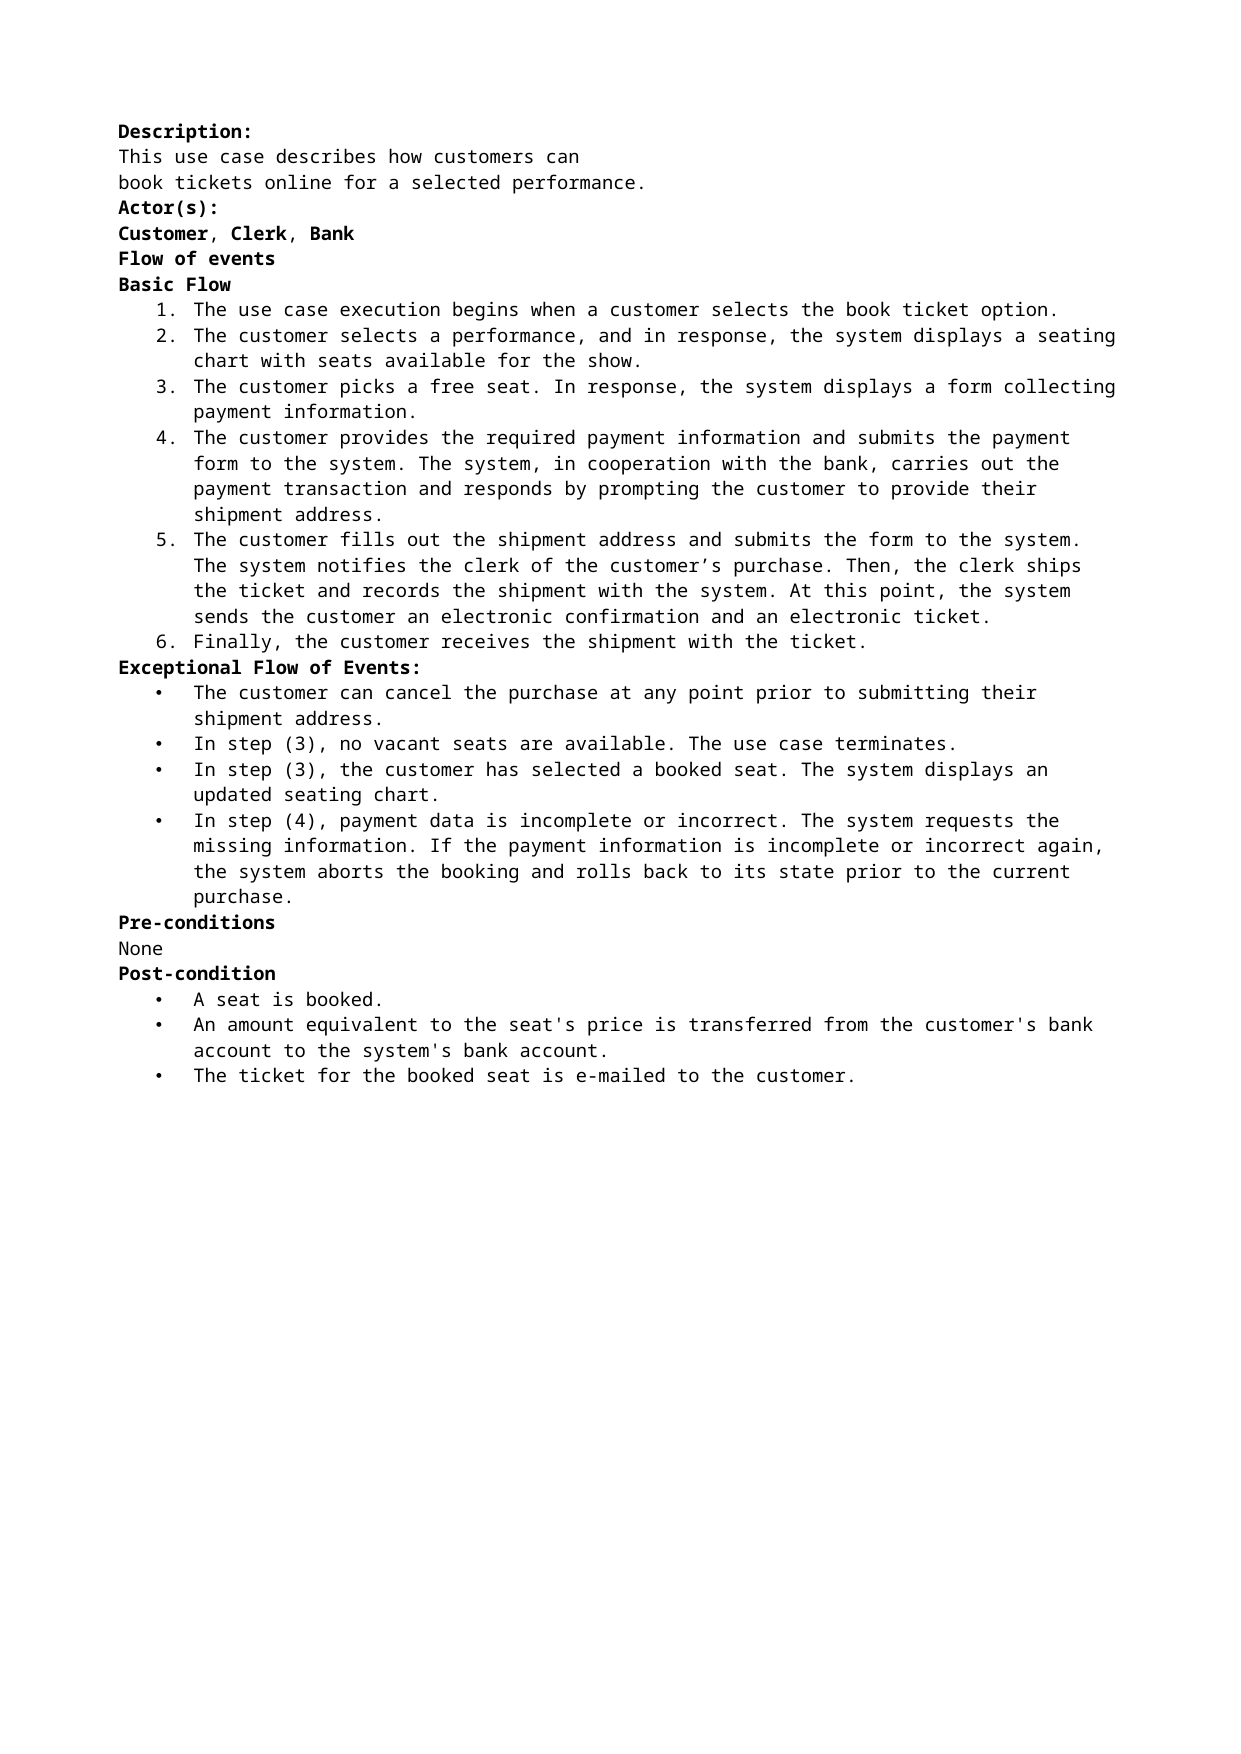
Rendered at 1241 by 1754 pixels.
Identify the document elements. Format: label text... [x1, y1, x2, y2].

list The customer provides the required payment information and submits the payment form to the system. The system, in cooperation with the bank, carries out the payment transaction and responds by prompting the customer to provide their shipment address. [156, 424, 1122, 526]
text Customer, Clerk, Bank [118, 220, 1122, 246]
list The customer can cancel the purchase at any point prior to submitting their shipment address. [156, 679, 1122, 731]
text Post-condition [118, 960, 1122, 986]
list The use case execution begins when a customer selects the book ticket option. [156, 297, 1122, 322]
text None [118, 935, 1122, 960]
list The ticket for the booked seat is e-mailed to the customer. [156, 1062, 1122, 1088]
text book tickets online for a selected performance. [118, 169, 1122, 195]
list In step (3), the customer has selected a booked seat. The system displays an updated seating chart. [156, 756, 1122, 807]
list The customer picks a free seat. In response, the system displays a form collecting payment information. [156, 373, 1122, 424]
list An amount equivalent to the seat's price is transferred from the customer's bank account to the system's bank account. [156, 1011, 1122, 1062]
text Basic Flow [118, 271, 1122, 297]
list In step (3), no vacant seats are available. The use case terminates. [156, 731, 1122, 756]
text Description: [118, 118, 1122, 144]
text Actor(s): [118, 195, 1122, 220]
list Finally, the customer receives the shipment with the ticket. [156, 628, 1122, 654]
list The customer fills out the shipment address and submits the form to the system. The system notifies the clerk of the customer’s purchase. Then, the clerk ships the ticket and records the shipment with the system. At this point, the system sends the customer an electronic confirmation and an electronic ticket. [156, 526, 1122, 628]
list The customer selects a performance, and in response, the system displays a seating chart with seats available for the show. [156, 322, 1122, 373]
text This use case describes how customers can [118, 144, 1122, 169]
text Exceptional Flow of Events: [118, 654, 1122, 679]
text Pre-conditions [118, 909, 1122, 935]
list A seat is booked. [156, 986, 1122, 1011]
list In step (4), payment data is incomplete or incorrect. The system requests the missing information. If the payment information is incomplete or incorrect again, the system aborts the booking and rolls back to its state prior to the current purchase. [156, 807, 1122, 909]
text Flow of events [118, 246, 1122, 271]
